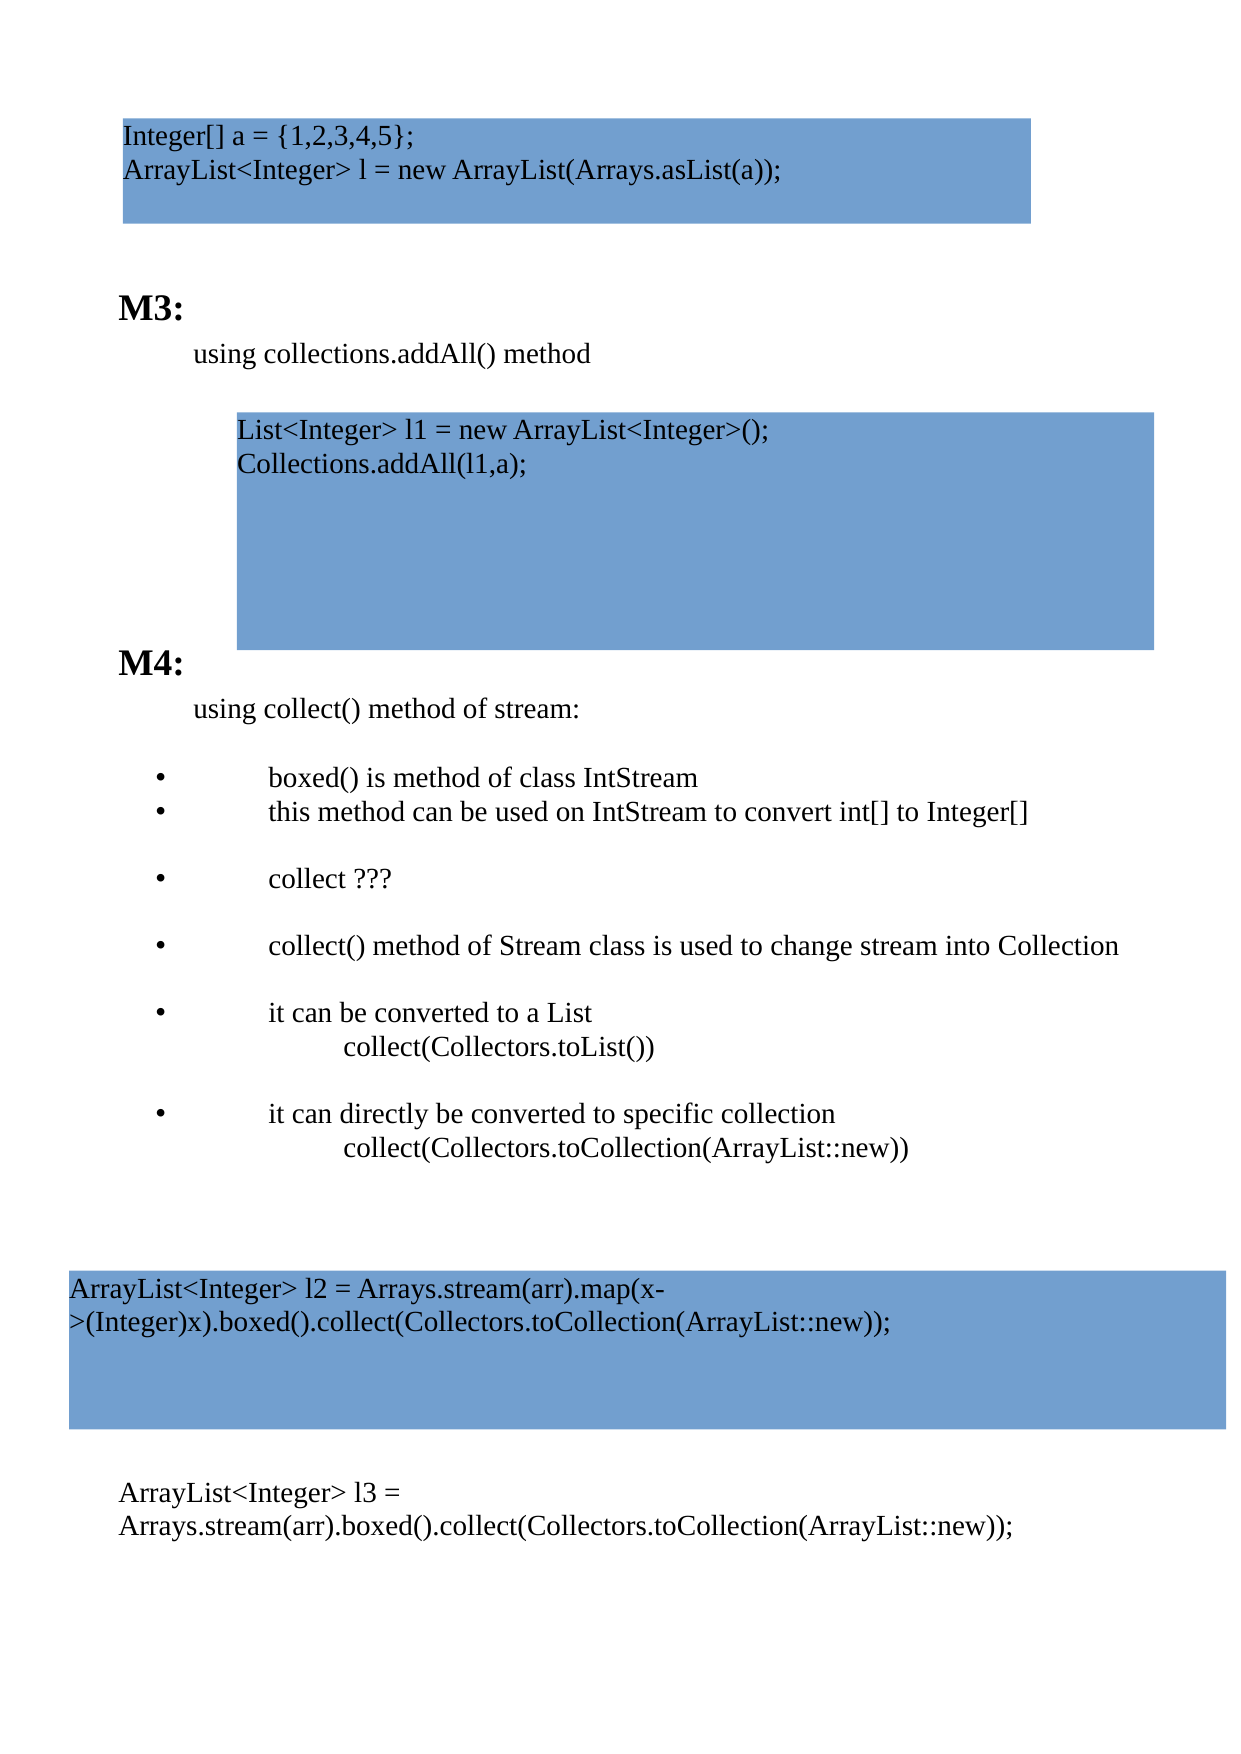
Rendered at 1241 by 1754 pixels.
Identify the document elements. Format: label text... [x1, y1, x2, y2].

list boxed() is method of class IntStream [156, 760, 1122, 794]
text ArrayList<Integer> l3 = Arrays.stream(arr).boxed().collect(Collectors.toCollection(ArrayList::new)); [118, 1475, 1122, 1542]
list it can be converted to a List [156, 995, 1122, 1029]
list collect() method of Stream class is used to change stream into Collection [156, 928, 1122, 962]
text M4: [118, 640, 1122, 683]
list it can directly be converted to specific collection [156, 1096, 1122, 1130]
text using collections.addAll() method [118, 329, 1122, 372]
list this method can be used on IntStream to convert int[] to Integer[] [156, 794, 1122, 827]
list collect(Collectors.toList()) [156, 1029, 1122, 1063]
text M3: [118, 286, 1122, 329]
list collect ??? [156, 861, 1122, 895]
list collect(Collectors.toCollection(ArrayList::new)) [156, 1130, 1122, 1163]
text using collect() method of stream: [118, 683, 1122, 727]
